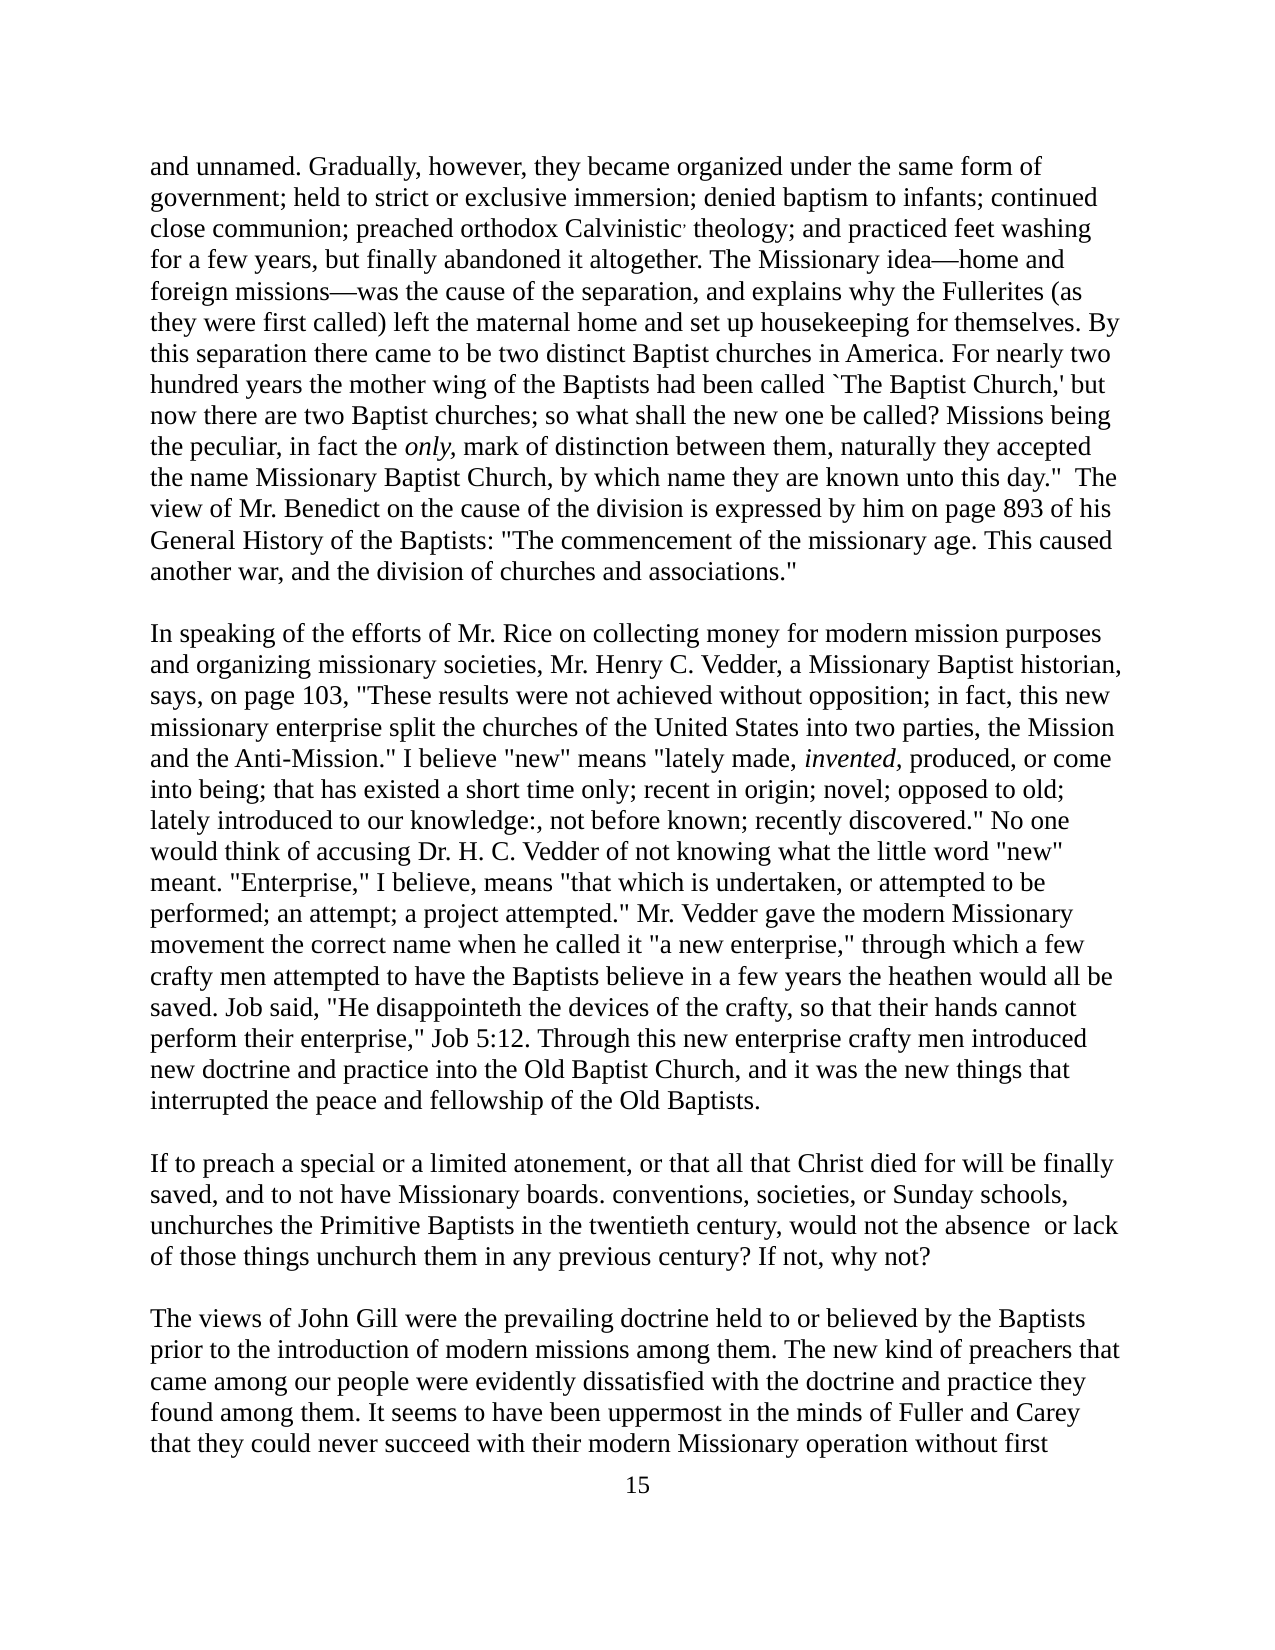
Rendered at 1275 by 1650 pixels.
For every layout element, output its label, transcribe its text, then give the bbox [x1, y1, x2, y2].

text The views of John Gill were the prevailing doctrine held to or believed by the Baptists prior to the introduction of modern missions among them. The new kind of preachers that came among our people were evidently dissatisfied with the doctrine and practice they found among them. It seems to have been uppermost in the minds of Fuller and Carey that they could never succeed with their modern Missionary operation without first [150, 1302, 1125, 1458]
text If to preach a special or a limited atonement, or that all that Christ died for will be finally saved, and to not have Missionary boards. conventions, societies, or Sunday schools, unchurches the Primitive Baptists in the twentieth century, would not the absence or lack of those things unchurch them in any previous century? If not, why not? [150, 1147, 1125, 1271]
text In speaking of the efforts of Mr. Rice on collecting money for modern mission purposes and organizing missionary societies, Mr. Henry C. Vedder, a Missionary Baptist historian, says, on page 103, "These results were not achieved without opposition; in fact, this new missionary enterprise split the churches of the United States into two parties, the Mission and the Anti-Mission." I believe "new" means "lately made, invented, produced, or come into being; that has existed a short time only; recent in origin; novel; opposed to old; lately introduced to our knowledge:, not before known; recently discovered." No one would think of accusing Dr. H. C. Vedder of not knowing what the little word "new" meant. "Enterprise," I believe, means "that which is undertaken, or attempted to be performed; an attempt; a project attempted." Mr. Vedder gave the modern Missionary movement the correct name when he called it "a new enterprise," through which a few crafty men attempted to have the Baptists believe in a few years the heathen would all be saved. Job said, "He disappointeth the devices of the crafty, so that their hands cannot perform their enterprise," Job 5:12. Through this new enterprise crafty men introduced new doctrine and practice into the Old Baptist Church, and it was the new things that interrupted the peace and fellowship of the Old Baptists. [150, 617, 1125, 1116]
text and unnamed. Gradually, however, they became organized under the same form of government; held to strict or exclusive immersion; denied baptism to infants; continued close communion; preached orthodox Calvinistic, theology; and practiced feet washing for a few years, but finally abandoned it altogether. The Missionary idea—home and foreign missions—was the cause of the separation, and explains why the Fullerites (as they were first called) left the maternal home and set up housekeeping for themselves. By this separation there came to be two distinct Baptist churches in America. For nearly two hundred years the mother wing of the Baptists had been called `The Baptist Church,' but now there are two Baptist churches; so what shall the new one be called? Missions being the peculiar, in fact the only, mark of distinction between them, naturally they accepted the name Missionary Baptist Church, by which name they are known unto this day." The view of Mr. Benedict on the cause of the division is expressed by him on page 893 of his General History of the Baptists: "The commencement of the missionary age. This caused another war, and the division of churches and associations." [150, 150, 1125, 586]
